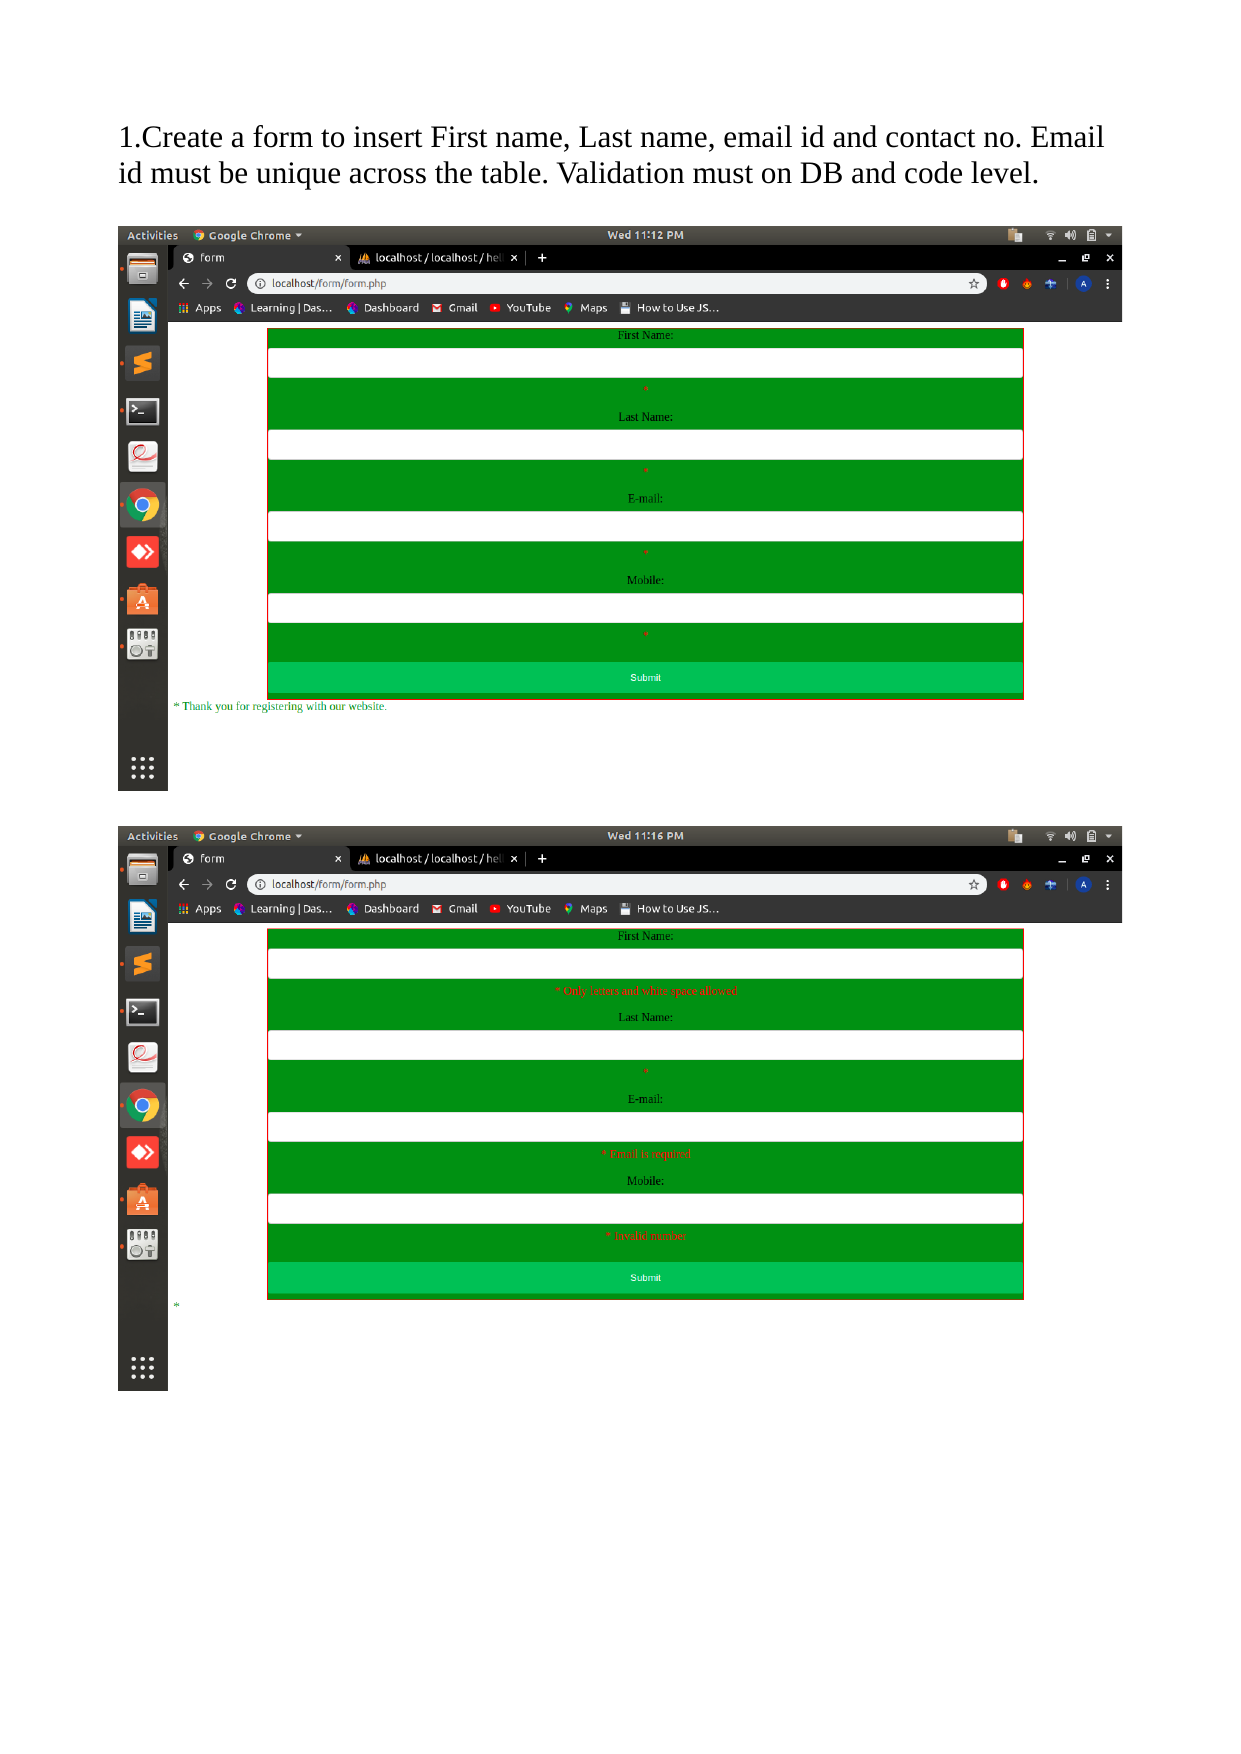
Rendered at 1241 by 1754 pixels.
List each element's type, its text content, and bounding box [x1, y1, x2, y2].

text 1.Create a form to insert First name, Last name, email id and contact no. Email id must be unique across the table. Validation must on DB and code level. [118, 118, 1122, 190]
picture [118, 826, 1123, 1391]
picture [118, 226, 1123, 791]
